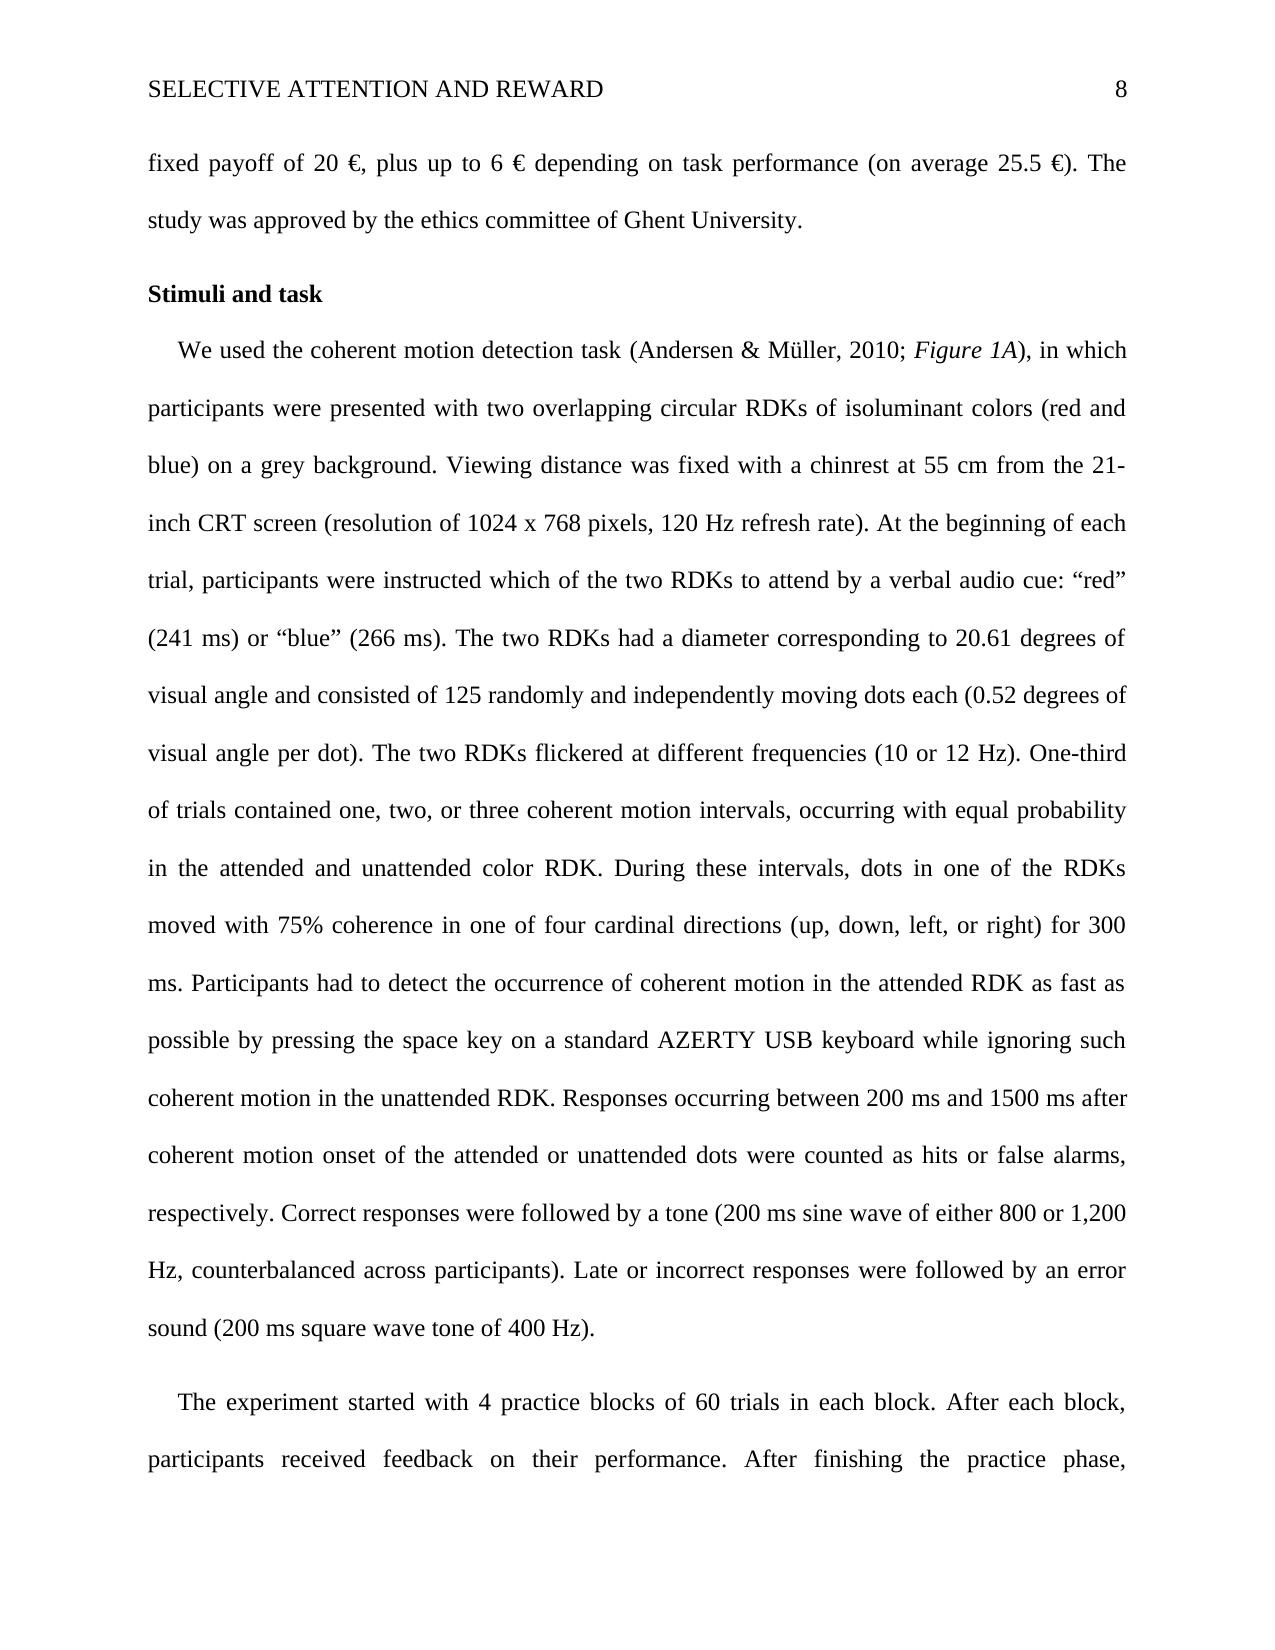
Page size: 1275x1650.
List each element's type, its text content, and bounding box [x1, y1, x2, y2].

text The experiment started with 4 practice blocks of 60 trials in each block. After each block, participants received feedback on their performance. After finishing the practice phase, [148, 1387, 1127, 1473]
text fixed payoff of 20 €, plus up to 6 € depending on task performance (on average 25.5 €). The study was approved by the ethics committee of Ghent University. [148, 148, 1127, 234]
subtitle Stimuli and task [148, 279, 1127, 308]
text We used the coherent motion detection task (Andersen & Müller, 2010; Figure 1A), in which participants were presented with two overlapping circular RDKs of isoluminant colors (red and blue) on a grey background. Viewing distance was fixed with a chinrest at 55 cm from the 21-inch CRT screen (resolution of 1024 x 768 pixels, 120 Hz refresh rate). At the beginning of each trial, participants were instructed which of the two RDKs to attend by a verbal audio cue: “red” (241 ms) or “blue” (266 ms). The two RDKs had a diameter corresponding to 20.61 degrees of visual angle and consisted of 125 randomly and independently moving dots each (0.52 degrees of visual angle per dot). The two RDKs flickered at different frequencies (10 or 12 Hz). One-third of trials contained one, two, or three coherent motion intervals, occurring with equal probability in the attended and unattended color RDK. During these intervals, dots in one of the RDKs moved with 75% coherence in one of four cardinal directions (up, down, left, or right) for 300 ms. Participants had to detect the occurrence of coherent motion in the attended RDK as fast as possible by pressing the space key on a standard AZERTY USB keyboard while ignoring such coherent motion in the unattended RDK. Responses occurring between 200 ms and 1500 ms after coherent motion onset of the attended or unattended dots were counted as hits or false alarms, respectively. Correct responses were followed by a tone (200 ms sine wave of either 800 or 1,200 Hz, counterbalanced across participants). Late or incorrect responses were followed by an error sound (200 ms square wave tone of 400 Hz). [148, 335, 1127, 1342]
